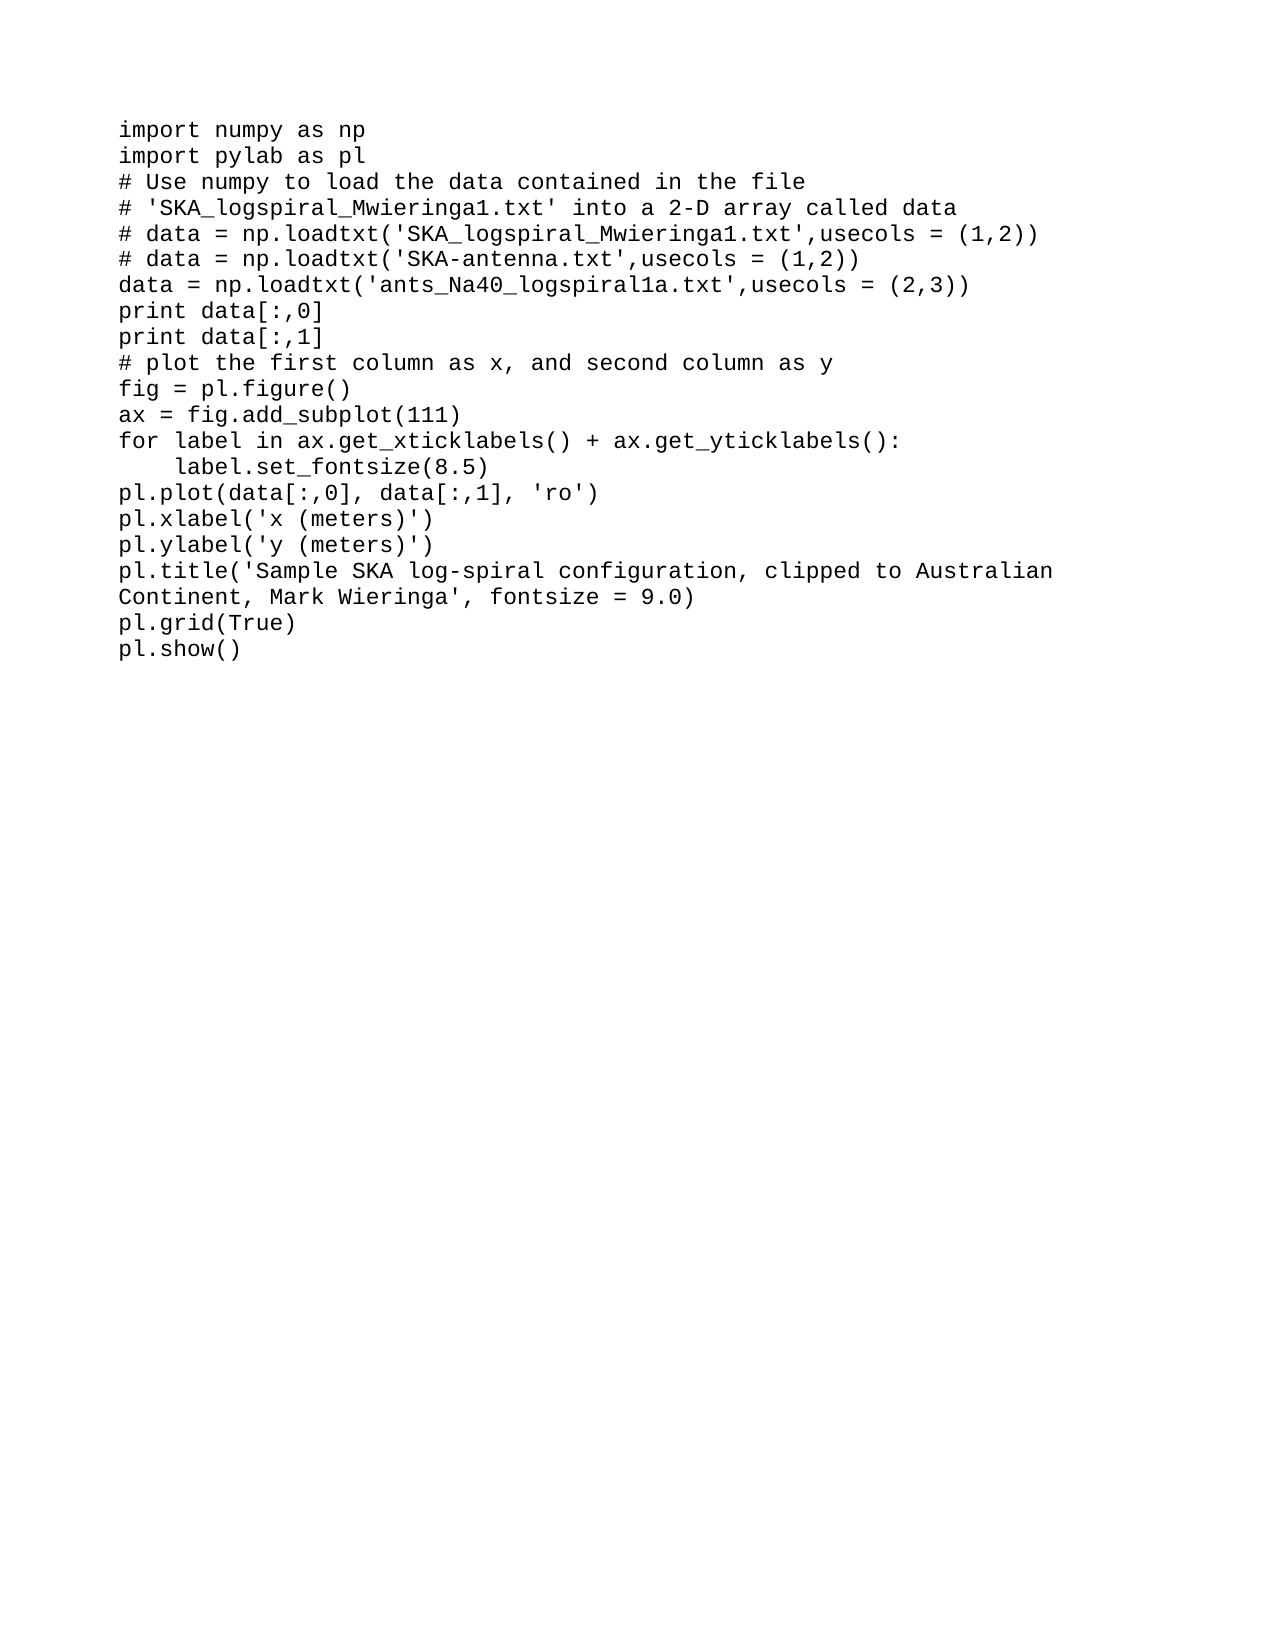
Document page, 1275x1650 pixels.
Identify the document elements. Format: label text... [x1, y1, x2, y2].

text fig = pl.figure() [118, 377, 1157, 403]
text label.set_fontsize(8.5) [118, 455, 1157, 481]
text data = np.loadtxt('ants_Na40_logspiral1a.txt',usecols = (2,3)) [118, 274, 1157, 300]
text pl.grid(True) [118, 611, 1157, 637]
text pl.ylabel('y (meters)') [118, 533, 1157, 559]
text pl.plot(data[:,0], data[:,1], 'ro') [118, 481, 1157, 507]
text # Use numpy to load the data contained in the file [118, 170, 1157, 196]
text pl.xlabel('x (meters)') [118, 507, 1157, 533]
text import numpy as np [118, 118, 1157, 144]
text # data = np.loadtxt('SKA-antenna.txt',usecols = (1,2)) [118, 248, 1157, 274]
text for label in ax.get_xticklabels() + ax.get_yticklabels(): [118, 429, 1157, 455]
text pl.show() [118, 637, 1157, 663]
text # plot the first column as x, and second column as y [118, 352, 1157, 377]
text pl.title('Sample SKA log-spiral configuration, clipped to Australian Continent, Mark Wieringa', fontsize = 9.0) [118, 559, 1157, 611]
text # 'SKA_logspiral_Mwieringa1.txt' into a 2-D array called data [118, 196, 1157, 222]
text import pylab as pl [118, 144, 1157, 170]
text # data = np.loadtxt('SKA_logspiral_Mwieringa1.txt',usecols = (1,2)) [118, 222, 1157, 248]
text ax = fig.add_subplot(111) [118, 403, 1157, 429]
text print data[:,1] [118, 326, 1157, 352]
text print data[:,0] [118, 300, 1157, 326]
